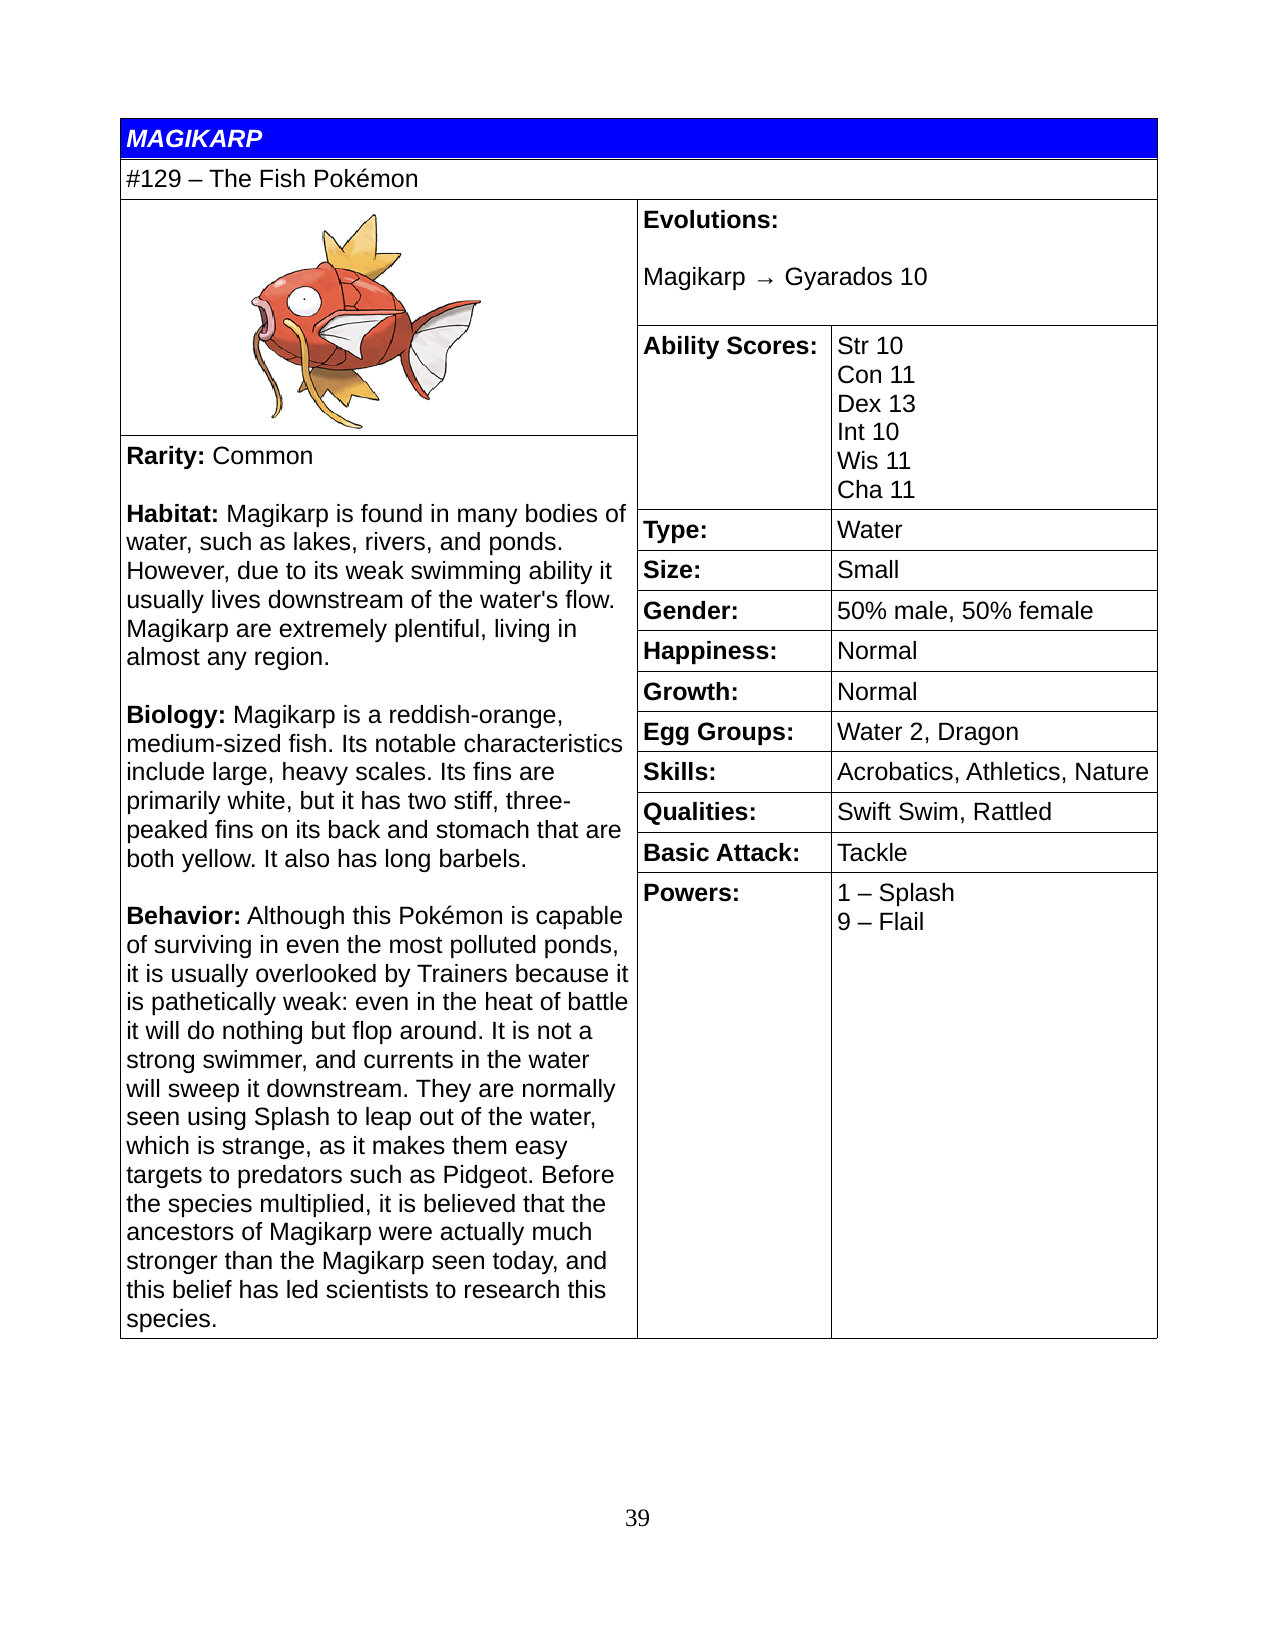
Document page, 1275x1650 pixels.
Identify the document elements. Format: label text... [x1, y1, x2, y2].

table_cell Tackle [832, 833, 1157, 872]
table_cell Ability Scores: [638, 326, 831, 509]
table_cell Gender: [638, 591, 831, 630]
table_cell Str 10 Con 11 Dex 13 Int 10 Wis 11 Cha 11 [832, 326, 1157, 509]
table_cell Basic Attack: [638, 833, 831, 872]
table_cell Swift Swim, Rattled [832, 793, 1157, 832]
table_cell Type: [638, 510, 831, 550]
table_cell Qualities: [638, 793, 831, 832]
table_cell Growth: [638, 672, 831, 711]
table_cell Normal [832, 672, 1157, 711]
table_cell 50% male, 50% female [832, 591, 1157, 630]
table_cell Acrobatics, Athletics, Nature [832, 752, 1157, 792]
table_cell Evolutions: Magikarp → Gyarados 10 [638, 200, 1157, 325]
table_cell Normal [832, 631, 1157, 671]
table_cell Size: [638, 551, 831, 590]
table_cell Skills: [638, 752, 831, 792]
table_cell 1 – Splash 9 – Flail [832, 873, 1157, 1338]
table_cell Water [832, 510, 1157, 550]
table_cell Small [832, 551, 1157, 590]
table_cell Powers: [638, 873, 831, 1338]
table_header MAGIKARP [121, 119, 1157, 158]
table_cell [121, 200, 637, 435]
table_cell Happiness: [638, 631, 831, 671]
picture [231, 204, 526, 430]
table_cell #129 – The Fish Pokémon [121, 160, 1157, 199]
table_cell Egg Groups: [638, 712, 831, 751]
table_cell Rarity: Common Habitat: Magikarp is found in many bodies of water, such as lakes, rivers, and ponds. However, due to its weak swimming ability it usually lives downstream of the water's flow. Magikarp are extremely plentiful, living in almost any region. Biology: Magikarp is a reddish-orange, medium-sized fish. Its notable characteristics include large, heavy scales. Its fins are primarily white, but it has two stiff, three-peaked fins on its back and stomach that are both yellow. It also has long barbels. Behavior: Although this Pokémon is capable of surviving in even the most polluted ponds, it is usually overlooked by Trainers because it is pathetically weak: even in the heat of battle it will do nothing but flop around. It is not a strong swimmer, and currents in the water will sweep it downstream. They are normally seen using Splash to leap out of the water, which is strange, as it makes them easy targets to predators such as Pidgeot. Before the species multiplied, it is believed that the ancestors of Magikarp were actually much stronger than the Magikarp seen today, and this belief has led scientists to research this species. [121, 436, 637, 1338]
table_cell Water 2, Dragon [832, 712, 1157, 751]
